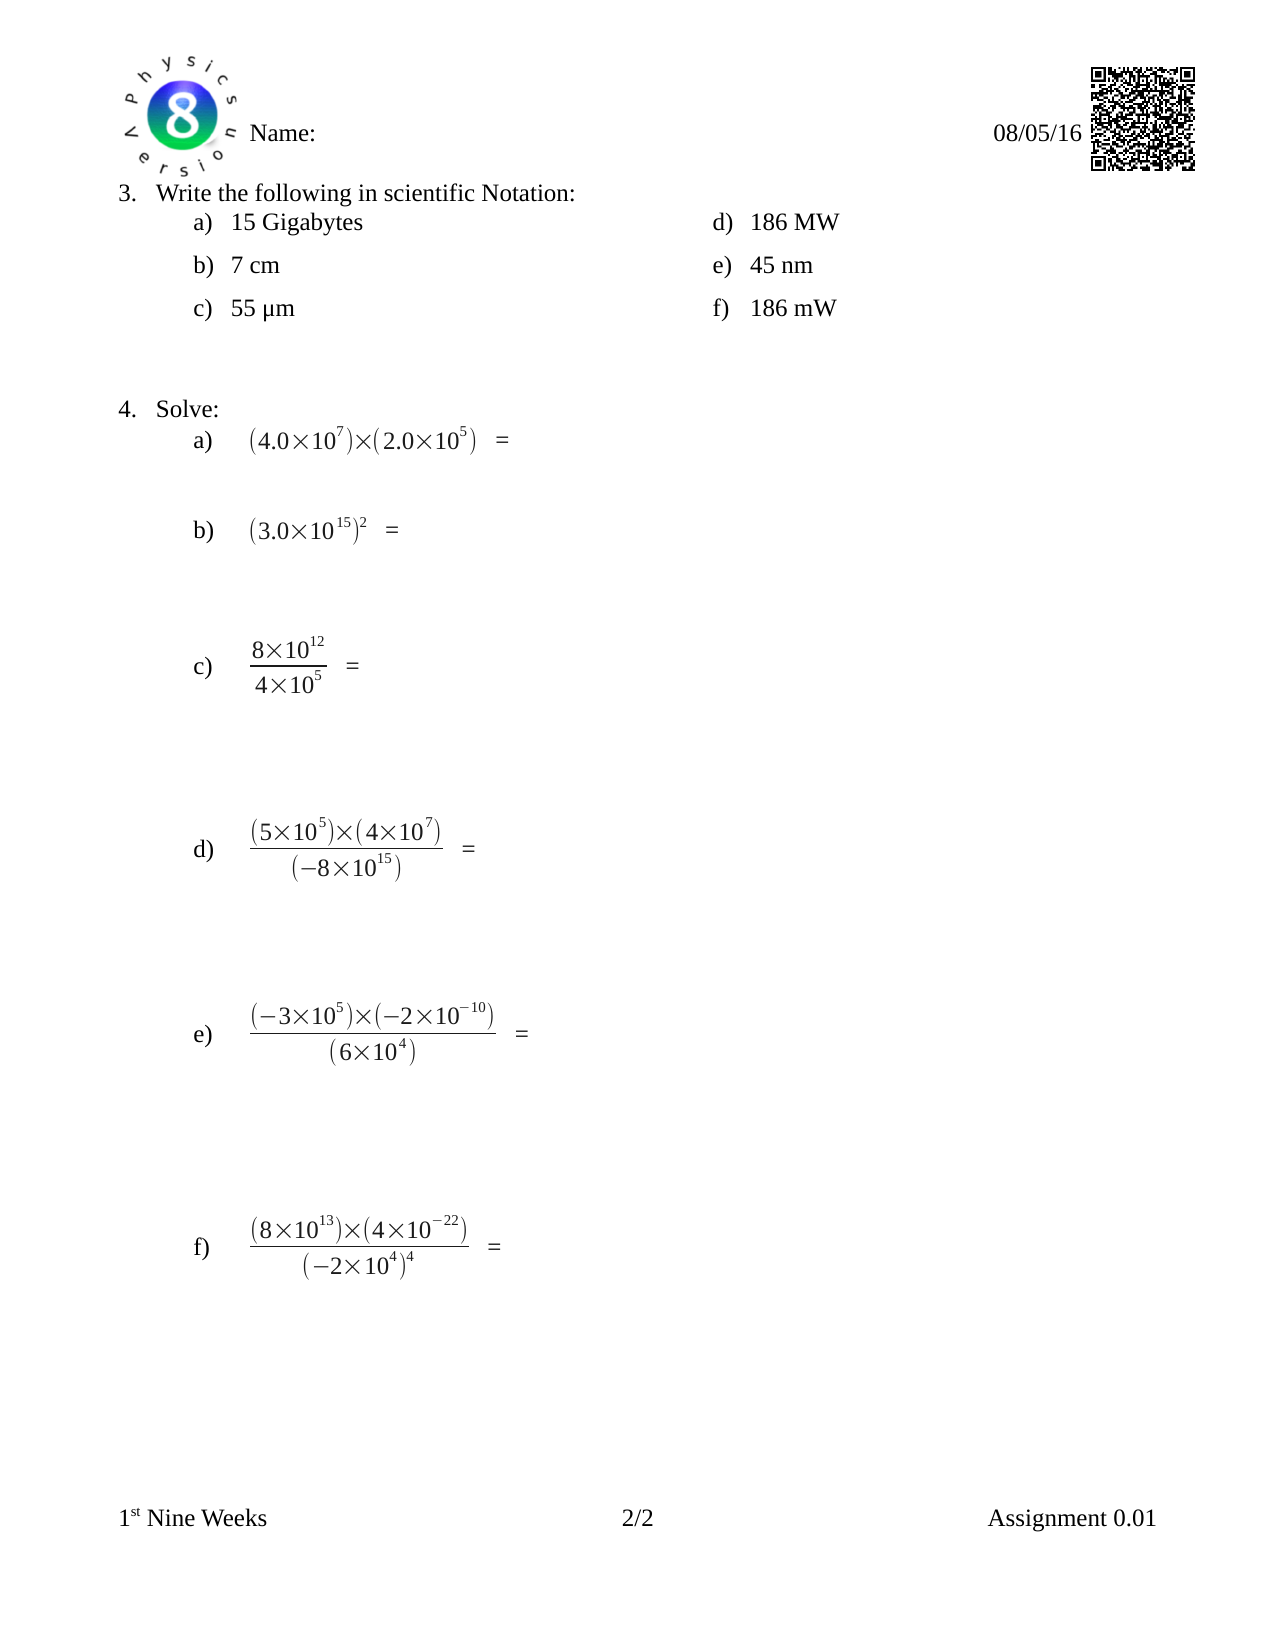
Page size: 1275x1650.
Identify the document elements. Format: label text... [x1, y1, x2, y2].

list 55 μm [193, 293, 637, 322]
list = [193, 998, 1157, 1068]
list Write the following in scientific Notation: [118, 176, 1157, 207]
list 7 cm [193, 250, 637, 279]
picture [1082, 58, 1203, 179]
list Solve: [118, 394, 1157, 423]
picture [124, 56, 237, 177]
list = [193, 423, 1157, 456]
list 45 nm [712, 250, 1157, 279]
list = [193, 513, 1157, 546]
list 186 mW [712, 293, 1157, 322]
list = [193, 1212, 1157, 1281]
list = [193, 813, 1157, 883]
list 15 Gigabytes [193, 207, 637, 236]
list 186 MW [712, 207, 1157, 236]
list = [193, 632, 1157, 698]
